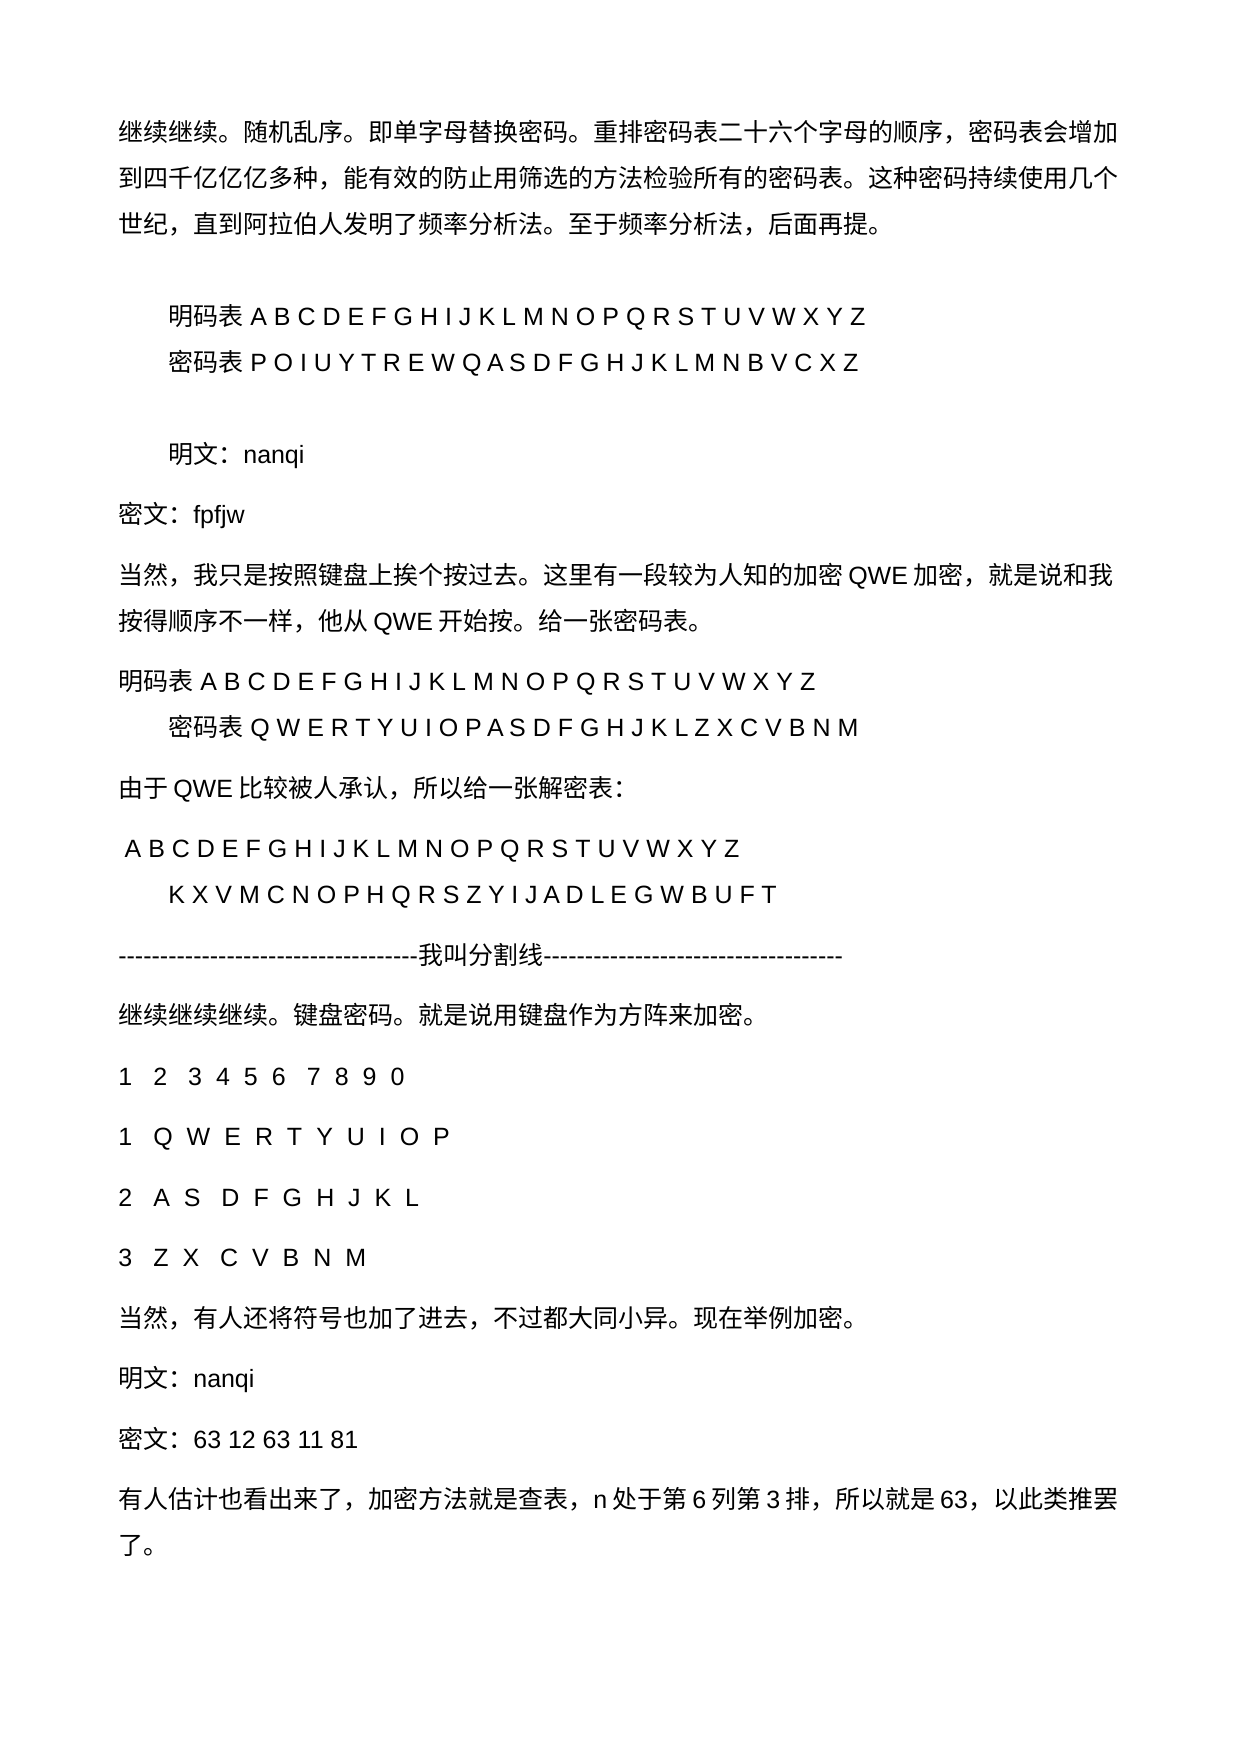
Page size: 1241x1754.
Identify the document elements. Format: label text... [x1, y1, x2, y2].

text 当然，我只是按照键盘上挨个按过去。这里有一段较为人知的加密QWE加密，就是说和我按得顺序不一样，他从QWE开始按。给一张密码表。 [118, 561, 1122, 635]
text 密文：63 12 63 11 81 [118, 1425, 1122, 1454]
text 密文：fpfjw [118, 500, 1122, 529]
text ------------------------------------我叫分割线------------------------------------ [118, 941, 1122, 969]
text 有人估计也看出来了，加密方法就是查表，n处于第6列第3排，所以就是63，以此类推罢了。 [118, 1485, 1122, 1560]
text A B C D E F G H I J K L M N O P Q R S T U V W X Y Z K X V M C N O P H Q R S Z Y I J A D L E G W B U F T [118, 834, 1122, 909]
text 由于QWE比较被人承认，所以给一张解密表： [118, 774, 1122, 802]
text 3 Z X C V B N M [118, 1243, 1122, 1272]
text 继续继续。随机乱序。即单字母替换密码。重排密码表二十六个字母的顺序，密码表会增加到四千亿亿亿多种，能有效的防止用筛选的方法检验所有的密码表。这种密码持续使用几个世纪，直到阿拉伯人发明了频率分析法。至于频率分析法，后面再提。 明码表 A B C D E F G H I J K L M N O P Q R S T U V W X Y Z 密码表 P O I U Y T R E W Q A S D F G H J K L M N B V C X Z 明文：nanqi [118, 118, 1122, 468]
text 明文：nanqi [118, 1364, 1122, 1393]
text 继续继续继续。键盘密码。就是说用键盘作为方阵来加密。 [118, 1001, 1122, 1030]
text 1 2 3 4 5 6 7 8 9 0 [118, 1062, 1122, 1091]
text 明码表 A B C D E F G H I J K L M N O P Q R S T U V W X Y Z 密码表 Q W E R T Y U I O P A S D F G H J K L Z X C V B N M [118, 667, 1122, 742]
text 1 Q W E R T Y U I O P [118, 1122, 1122, 1151]
text 当然，有人还将符号也加了进去，不过都大同小异。现在举例加密。 [118, 1304, 1122, 1333]
text 2 A S D F G H J K L [118, 1183, 1122, 1212]
